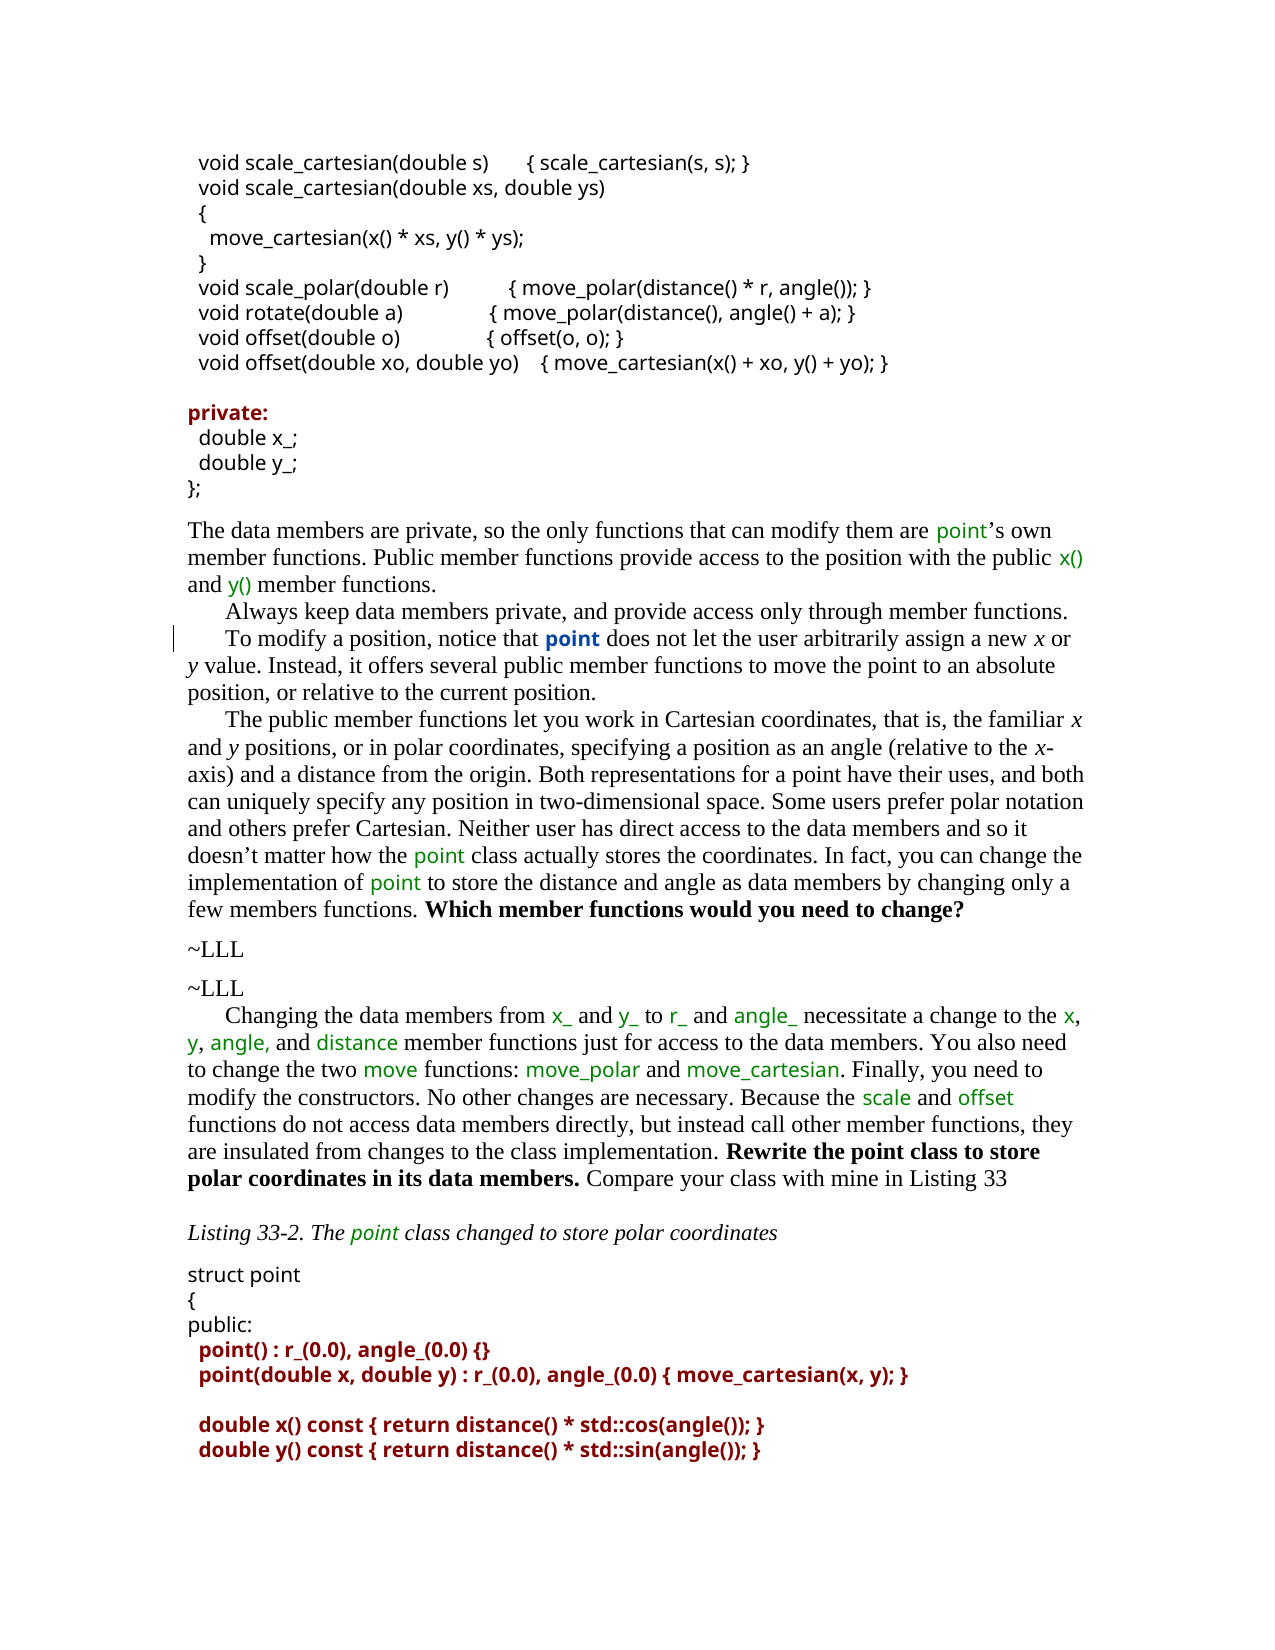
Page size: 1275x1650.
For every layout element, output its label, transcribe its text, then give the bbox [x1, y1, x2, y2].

text { [187, 200, 1072, 225]
text point(double x, double y) : r_(0.0), angle_(0.0) { move_cartesian(x, y); } [187, 1362, 1072, 1387]
text void scale_polar(double r) { move_polar(distance() * r, angle()); } [187, 275, 1072, 300]
text } [187, 250, 1072, 275]
text Changing the data members from x_ and y_ to r_ and angle_ necessitate a change to the x, y, angle, and distance member functions just for access to the data members. You also need to change the two move functions: move_polar and move_cartesian. Finally, you need to modify the constructors. No other changes are necessary. Because the scale and offset functions do not access data members directly, but instead call other member functions, they are insulated from changes to the class implementation. Rewrite the point class to store polar coordinates in its data members. Compare your class with mine in Listing 33 [187, 1002, 1087, 1192]
text To modify a position, notice that point does not let the user arbitrarily assign a new x or y value. Instead, it offers several public member functions to move the point to an absolute position, or relative to the current position. [187, 625, 1087, 706]
text ~LLL [187, 935, 1087, 962]
text double x_; [187, 425, 1072, 450]
text The data members are private, so the only functions that can modify them are point’s own member functions. Public member functions provide access to the position with the public x() and y() member functions. [187, 517, 1087, 598]
text struct point [187, 1262, 1072, 1287]
text ~LLL [187, 975, 1087, 1002]
text public: [187, 1312, 1072, 1337]
text private: [187, 400, 1072, 425]
text The public member functions let you work in Cartesian coordinates, that is, the familiar x and y positions, or in polar coordinates, specifying a position as an angle (relative to the x-axis) and a distance from the origin. Both representations for a point have their uses, and both can uniquely specify any position in two-dimensional space. Some users prefer polar notation and others prefer Cartesian. Neither user has direct access to the data members and so it doesn’t matter how the point class actually stores the coordinates. In fact, you can change the implementation of point to store the distance and angle as data members by changing only a few members functions. Which member functions would you need to change? [187, 706, 1087, 923]
text void scale_cartesian(double s) { scale_cartesian(s, s); } [187, 150, 1072, 175]
text double y_; [187, 450, 1072, 475]
text Always keep data members private, and provide access only through member functions. [187, 598, 1087, 625]
text Listing 33-2. The point class changed to store polar coordinates [187, 1217, 1087, 1246]
text }; [187, 475, 1072, 500]
text { [187, 1287, 1072, 1312]
text point() : r_(0.0), angle_(0.0) {} [187, 1337, 1072, 1362]
text void offset(double o) { offset(o, o); } [187, 325, 1072, 350]
text void offset(double xo, double yo) { move_cartesian(x() + xo, y() + yo); } [187, 350, 1072, 375]
text move_cartesian(x() * xs, y() * ys); [187, 225, 1072, 250]
text double x() const { return distance() * std::cos(angle()); } [187, 1412, 1072, 1437]
text double y() const { return distance() * std::sin(angle()); } [187, 1437, 1072, 1462]
text void rotate(double a) { move_polar(distance(), angle() + a); } [187, 300, 1072, 325]
text void scale_cartesian(double xs, double ys) [187, 175, 1072, 200]
